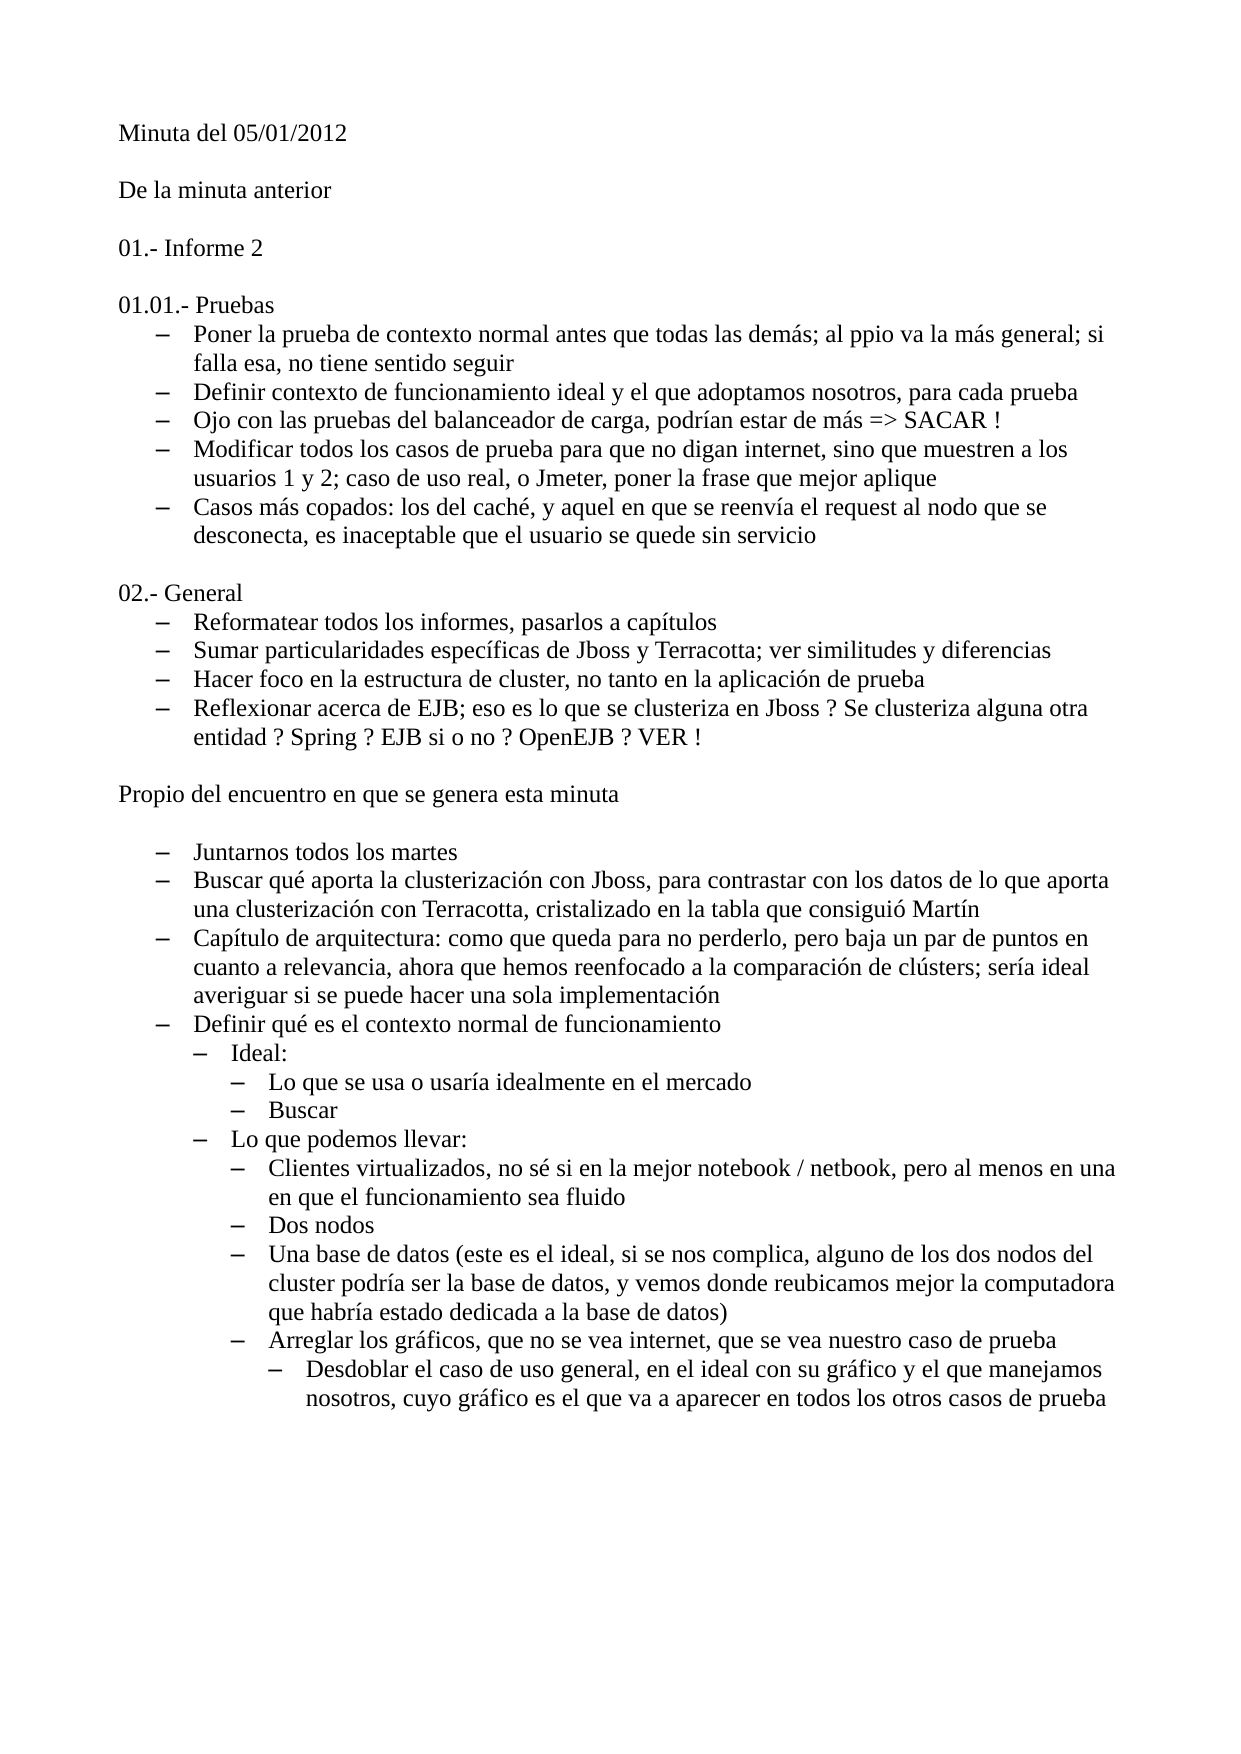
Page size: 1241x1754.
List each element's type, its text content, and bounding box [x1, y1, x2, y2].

list Capítulo de arquitectura: como que queda para no perderlo, pero baja un par de puntos en cuanto a relevancia, ahora que hemos reenfocado a la comparación de clústers; sería ideal averiguar si se puede hacer una sola implementación [156, 923, 1122, 1009]
list Juntarnos todos los martes [156, 837, 1122, 866]
list Definir qué es el contexto normal de funcionamiento [156, 1009, 1122, 1038]
list Reformatear todos los informes, pasarlos a capítulos [156, 607, 1122, 636]
list Hacer foco en la estructura de cluster, no tanto en la aplicación de prueba [156, 664, 1122, 693]
text Minuta del 05/01/2012 [118, 118, 1122, 147]
list Sumar particularidades específicas de Jboss y Terracotta; ver similitudes y diferencias [156, 636, 1122, 664]
text 01.01.- Pruebas [118, 291, 1122, 319]
text Propio del encuentro en que se genera esta minuta [118, 779, 1122, 808]
list Reflexionar acerca de EJB; eso es lo que se clusteriza en Jboss ? Se clusteriza alguna otra entidad ? Spring ? EJB si o no ? OpenEJB ? VER ! [156, 693, 1122, 751]
list Clientes virtualizados, no sé si en la mejor notebook / netbook, pero al menos en una en que el funcionamiento sea fluido [231, 1153, 1122, 1211]
list Lo que podemos llevar: [193, 1124, 1122, 1153]
list Poner la prueba de contexto normal antes que todas las demás; al ppio va la más general; si falla esa, no tiene sentido seguir [156, 319, 1122, 377]
text 02.- General [118, 578, 1122, 607]
list Definir contexto de funcionamiento ideal y el que adoptamos nosotros, para cada prueba [156, 377, 1122, 406]
list Ideal: [193, 1038, 1122, 1067]
list Buscar qué aporta la clusterización con Jboss, para contrastar con los datos de lo que aporta una clusterización con Terracotta, cristalizado en la tabla que consiguió Martín [156, 866, 1122, 923]
list Casos más copados: los del caché, y aquel en que se reenvía el request al nodo que se desconecta, es inaceptable que el usuario se quede sin servicio [156, 492, 1122, 549]
list Una base de datos (este es el ideal, si se nos complica, alguno de los dos nodos del cluster podría ser la base de datos, y vemos donde reubicamos mejor la computadora que habría estado dedicada a la base de datos) [231, 1239, 1122, 1326]
list Ojo con las pruebas del balanceador de carga, podrían estar de más => SACAR ! [156, 406, 1122, 434]
list Desdoblar el caso de uso general, en el ideal con su gráfico y el que manejamos nosotros, cuyo gráfico es el que va a aparecer en todos los otros casos de prueba [268, 1354, 1122, 1412]
list Arreglar los gráficos, que no se vea internet, que se vea nuestro caso de prueba [231, 1326, 1122, 1354]
list Buscar [231, 1096, 1122, 1124]
text De la minuta anterior [118, 176, 1122, 204]
text 01.- Informe 2 [118, 233, 1122, 262]
list Dos nodos [231, 1211, 1122, 1239]
list Modificar todos los casos de prueba para que no digan internet, sino que muestren a los usuarios 1 y 2; caso de uso real, o Jmeter, poner la frase que mejor aplique [156, 434, 1122, 492]
list Lo que se usa o usaría idealmente en el mercado [231, 1067, 1122, 1096]
